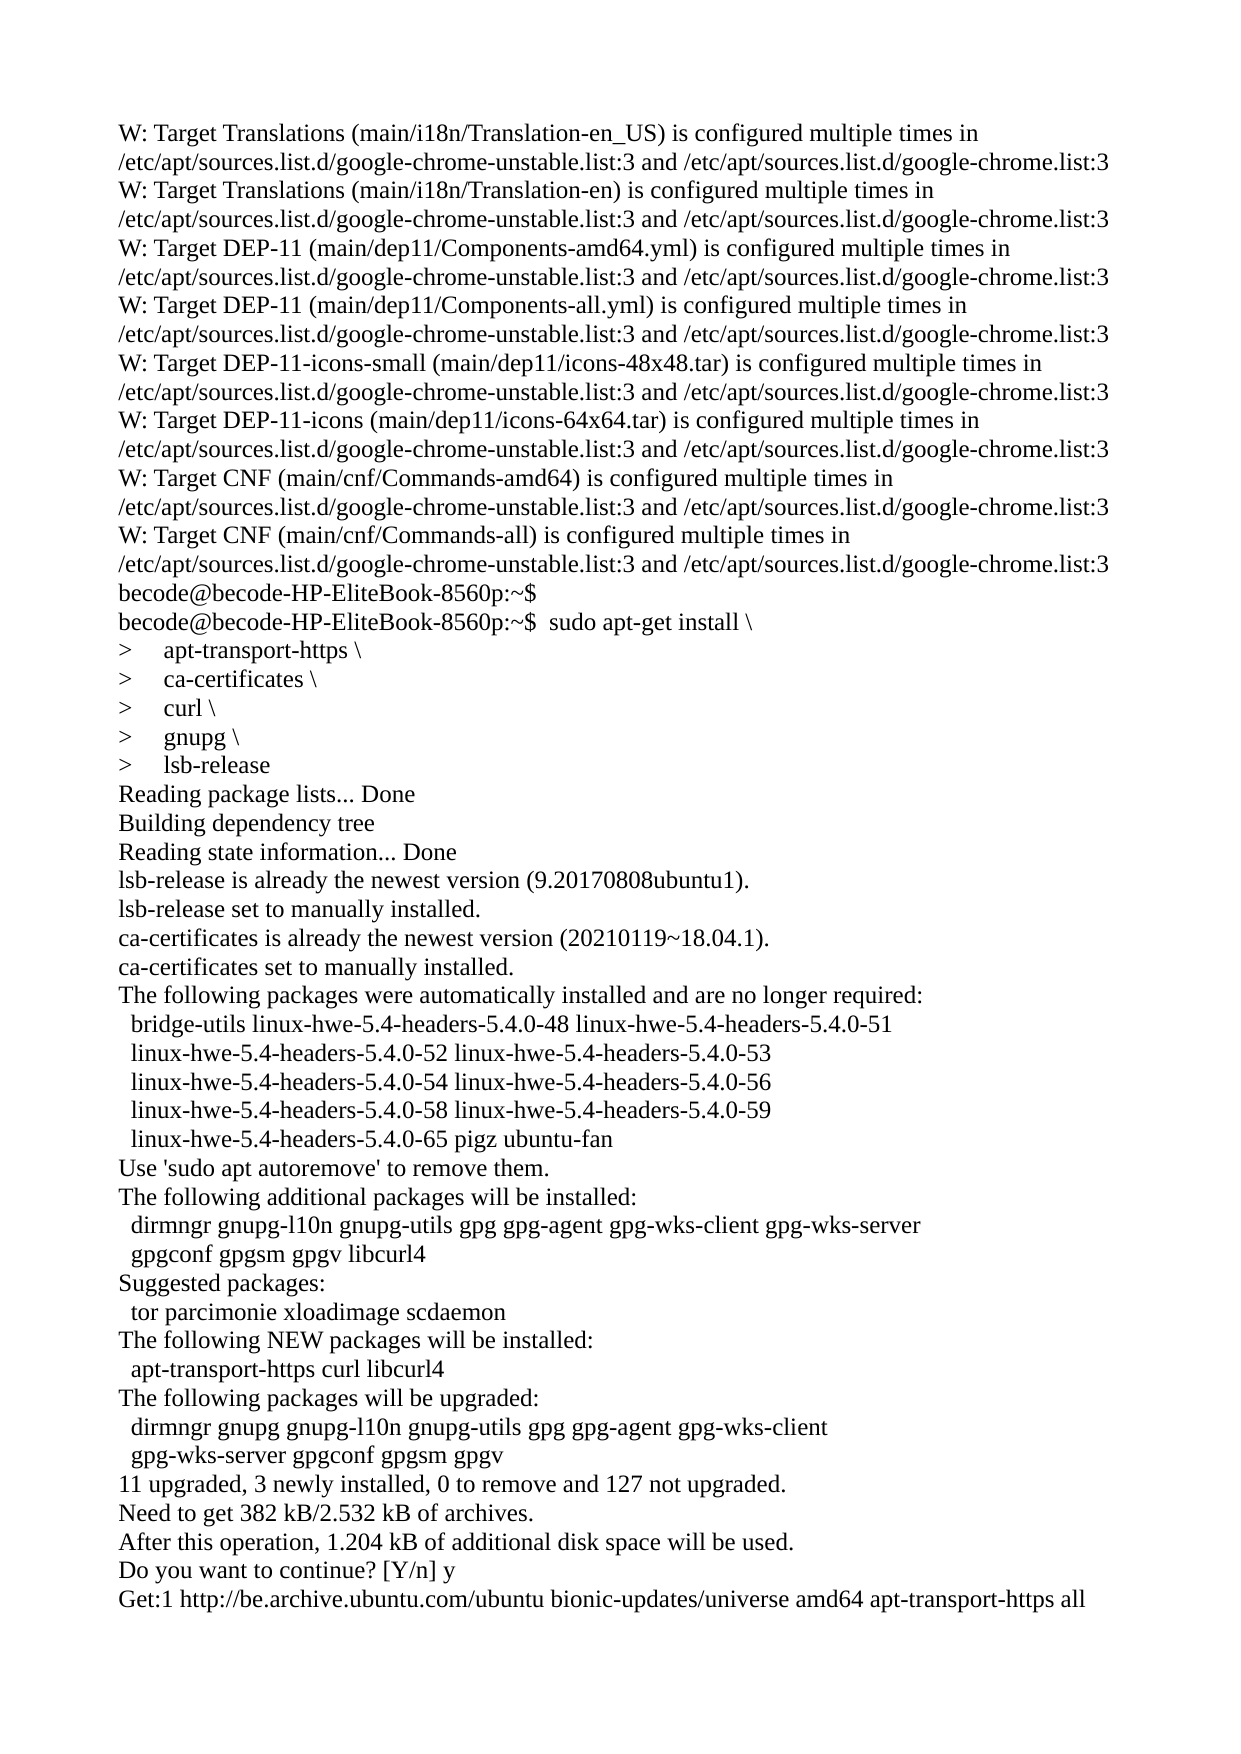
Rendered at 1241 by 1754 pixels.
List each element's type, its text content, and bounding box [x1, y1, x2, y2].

text > apt-transport-https \ [118, 636, 1122, 664]
text The following additional packages will be installed: [118, 1182, 1122, 1211]
text W: Target DEP-11-icons (main/dep11/icons-64x64.tar) is configured multiple times in /etc/apt/sources.list.d/google-chrome-unstable.list:3 and /etc/apt/sources.list.d/google-chrome.list:3 [118, 406, 1122, 463]
text bridge-utils linux-hwe-5.4-headers-5.4.0-48 linux-hwe-5.4-headers-5.4.0-51 [118, 1009, 1122, 1038]
text Use 'sudo apt autoremove' to remove them. [118, 1153, 1122, 1182]
text W: Target DEP-11 (main/dep11/Components-amd64.yml) is configured multiple times in /etc/apt/sources.list.d/google-chrome-unstable.list:3 and /etc/apt/sources.list.d/google-chrome.list:3 [118, 233, 1122, 291]
text W: Target CNF (main/cnf/Commands-amd64) is configured multiple times in /etc/apt/sources.list.d/google-chrome-unstable.list:3 and /etc/apt/sources.list.d/google-chrome.list:3 [118, 463, 1122, 521]
text Get:1 http://be.archive.ubuntu.com/ubuntu bionic-updates/universe amd64 apt-transport-https all [118, 1584, 1122, 1613]
text becode@becode-HP-EliteBook-8560p:~$ sudo apt-get install \ [118, 607, 1122, 636]
text 11 upgraded, 3 newly installed, 0 to remove and 127 not upgraded. [118, 1469, 1122, 1498]
text > gnupg \ [118, 722, 1122, 751]
text The following NEW packages will be installed: [118, 1326, 1122, 1354]
text apt-transport-https curl libcurl4 [118, 1354, 1122, 1383]
text The following packages were automatically installed and are no longer required: [118, 981, 1122, 1009]
text W: Target DEP-11-icons-small (main/dep11/icons-48x48.tar) is configured multiple times in /etc/apt/sources.list.d/google-chrome-unstable.list:3 and /etc/apt/sources.list.d/google-chrome.list:3 [118, 348, 1122, 406]
text dirmngr gnupg-l10n gnupg-utils gpg gpg-agent gpg-wks-client gpg-wks-server [118, 1211, 1122, 1239]
text Reading package lists... Done [118, 779, 1122, 808]
text linux-hwe-5.4-headers-5.4.0-52 linux-hwe-5.4-headers-5.4.0-53 [118, 1038, 1122, 1067]
text ca-certificates is already the newest version (20210119~18.04.1). [118, 923, 1122, 952]
text W: Target Translations (main/i18n/Translation-en_US) is configured multiple times in /etc/apt/sources.list.d/google-chrome-unstable.list:3 and /etc/apt/sources.list.d/google-chrome.list:3 [118, 118, 1122, 176]
text Suggested packages: [118, 1268, 1122, 1297]
text lsb-release is already the newest version (9.20170808ubuntu1). [118, 866, 1122, 894]
text Building dependency tree [118, 808, 1122, 837]
text becode@becode-HP-EliteBook-8560p:~$ [118, 578, 1122, 607]
text > curl \ [118, 693, 1122, 722]
text linux-hwe-5.4-headers-5.4.0-54 linux-hwe-5.4-headers-5.4.0-56 [118, 1067, 1122, 1096]
text linux-hwe-5.4-headers-5.4.0-58 linux-hwe-5.4-headers-5.4.0-59 [118, 1096, 1122, 1124]
text After this operation, 1.204 kB of additional disk space will be used. [118, 1527, 1122, 1556]
text ca-certificates set to manually installed. [118, 952, 1122, 981]
text > ca-certificates \ [118, 664, 1122, 693]
text gpgconf gpgsm gpgv libcurl4 [118, 1239, 1122, 1268]
text lsb-release set to manually installed. [118, 894, 1122, 923]
text W: Target Translations (main/i18n/Translation-en) is configured multiple times in /etc/apt/sources.list.d/google-chrome-unstable.list:3 and /etc/apt/sources.list.d/google-chrome.list:3 [118, 176, 1122, 233]
text W: Target DEP-11 (main/dep11/Components-all.yml) is configured multiple times in /etc/apt/sources.list.d/google-chrome-unstable.list:3 and /etc/apt/sources.list.d/google-chrome.list:3 [118, 291, 1122, 348]
text The following packages will be upgraded: [118, 1383, 1122, 1412]
text tor parcimonie xloadimage scdaemon [118, 1297, 1122, 1326]
text Do you want to continue? [Y/n] y [118, 1556, 1122, 1584]
text dirmngr gnupg gnupg-l10n gnupg-utils gpg gpg-agent gpg-wks-client [118, 1412, 1122, 1441]
text Reading state information... Done [118, 837, 1122, 866]
text Need to get 382 kB/2.532 kB of archives. [118, 1498, 1122, 1527]
text gpg-wks-server gpgconf gpgsm gpgv [118, 1441, 1122, 1469]
text > lsb-release [118, 751, 1122, 779]
text W: Target CNF (main/cnf/Commands-all) is configured multiple times in /etc/apt/sources.list.d/google-chrome-unstable.list:3 and /etc/apt/sources.list.d/google-chrome.list:3 [118, 521, 1122, 578]
text linux-hwe-5.4-headers-5.4.0-65 pigz ubuntu-fan [118, 1124, 1122, 1153]
